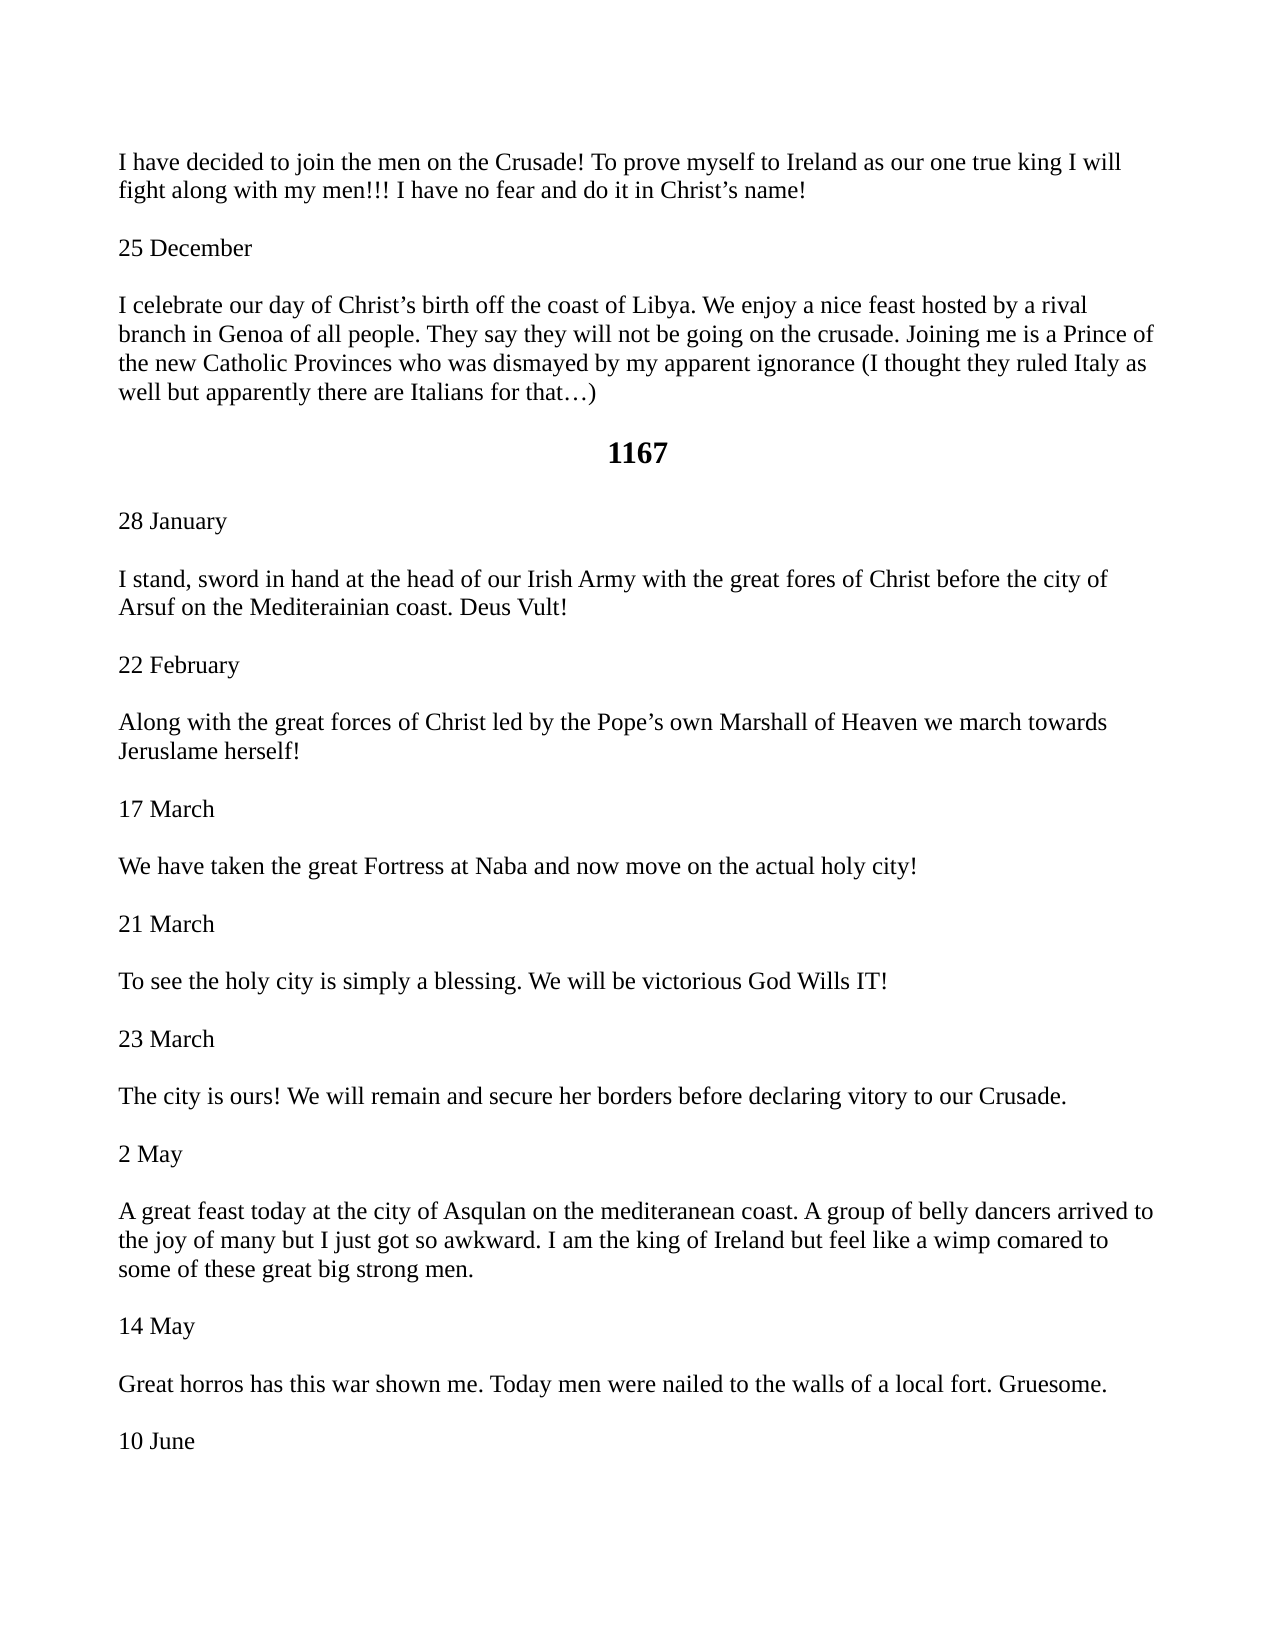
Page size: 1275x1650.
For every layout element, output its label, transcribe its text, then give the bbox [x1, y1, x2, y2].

text 21 March [118, 909, 1157, 937]
text We have taken the great Fortress at Naba and now move on the actual holy city! [118, 851, 1157, 880]
text A great feast today at the city of Asqulan on the mediteranean coast. A group of belly dancers arrived to the joy of many but I just got so awkward. I am the king of Ireland but feel like a wimp comared to some of these great big strong men. [118, 1167, 1157, 1282]
text The city is ours! We will remain and secure her borders before declaring vitory to our Crusade. [118, 1081, 1157, 1110]
text 22 February [118, 650, 1157, 679]
text I stand, sword in hand at the head of our Irish Army with the great fores of Christ before the city of Arsuf on the Mediterainian coast. Deus Vult! [118, 564, 1157, 621]
text 25 December [118, 233, 1157, 262]
text Great horros has this war shown me. Today men were nailed to the walls of a local fort. Gruesome. [118, 1369, 1157, 1397]
text 23 March [118, 1024, 1157, 1052]
text 17 March [118, 794, 1157, 822]
text 14 May [118, 1311, 1157, 1340]
text To see the holy city is simply a blessing. We will be victorious God Wills IT! [118, 966, 1157, 995]
text Along with the great forces of Christ led by the Pope’s own Marshall of Heaven we march towards Jeruslame herself! [118, 707, 1157, 765]
text 28 January [118, 506, 1157, 535]
text 2 May [118, 1139, 1157, 1167]
text I have decided to join the men on the Crusade! To prove myself to Ireland as our one true king I will fight along with my men!!! I have no fear and do it in Christ’s name! [118, 147, 1157, 204]
text 10 June [118, 1426, 1157, 1455]
text I celebrate our day of Christ’s birth off the coast of Libya. We enjoy a nice feast hosted by a rival branch in Genoa of all people. They say they will not be going on the crusade. Joining me is a Prince of the new Catholic Provinces who was dismayed by my apparent ignorance (I thought they ruled Italy as well but apparently there are Italians for that…) [118, 291, 1157, 434]
text 1167 [118, 434, 1157, 470]
